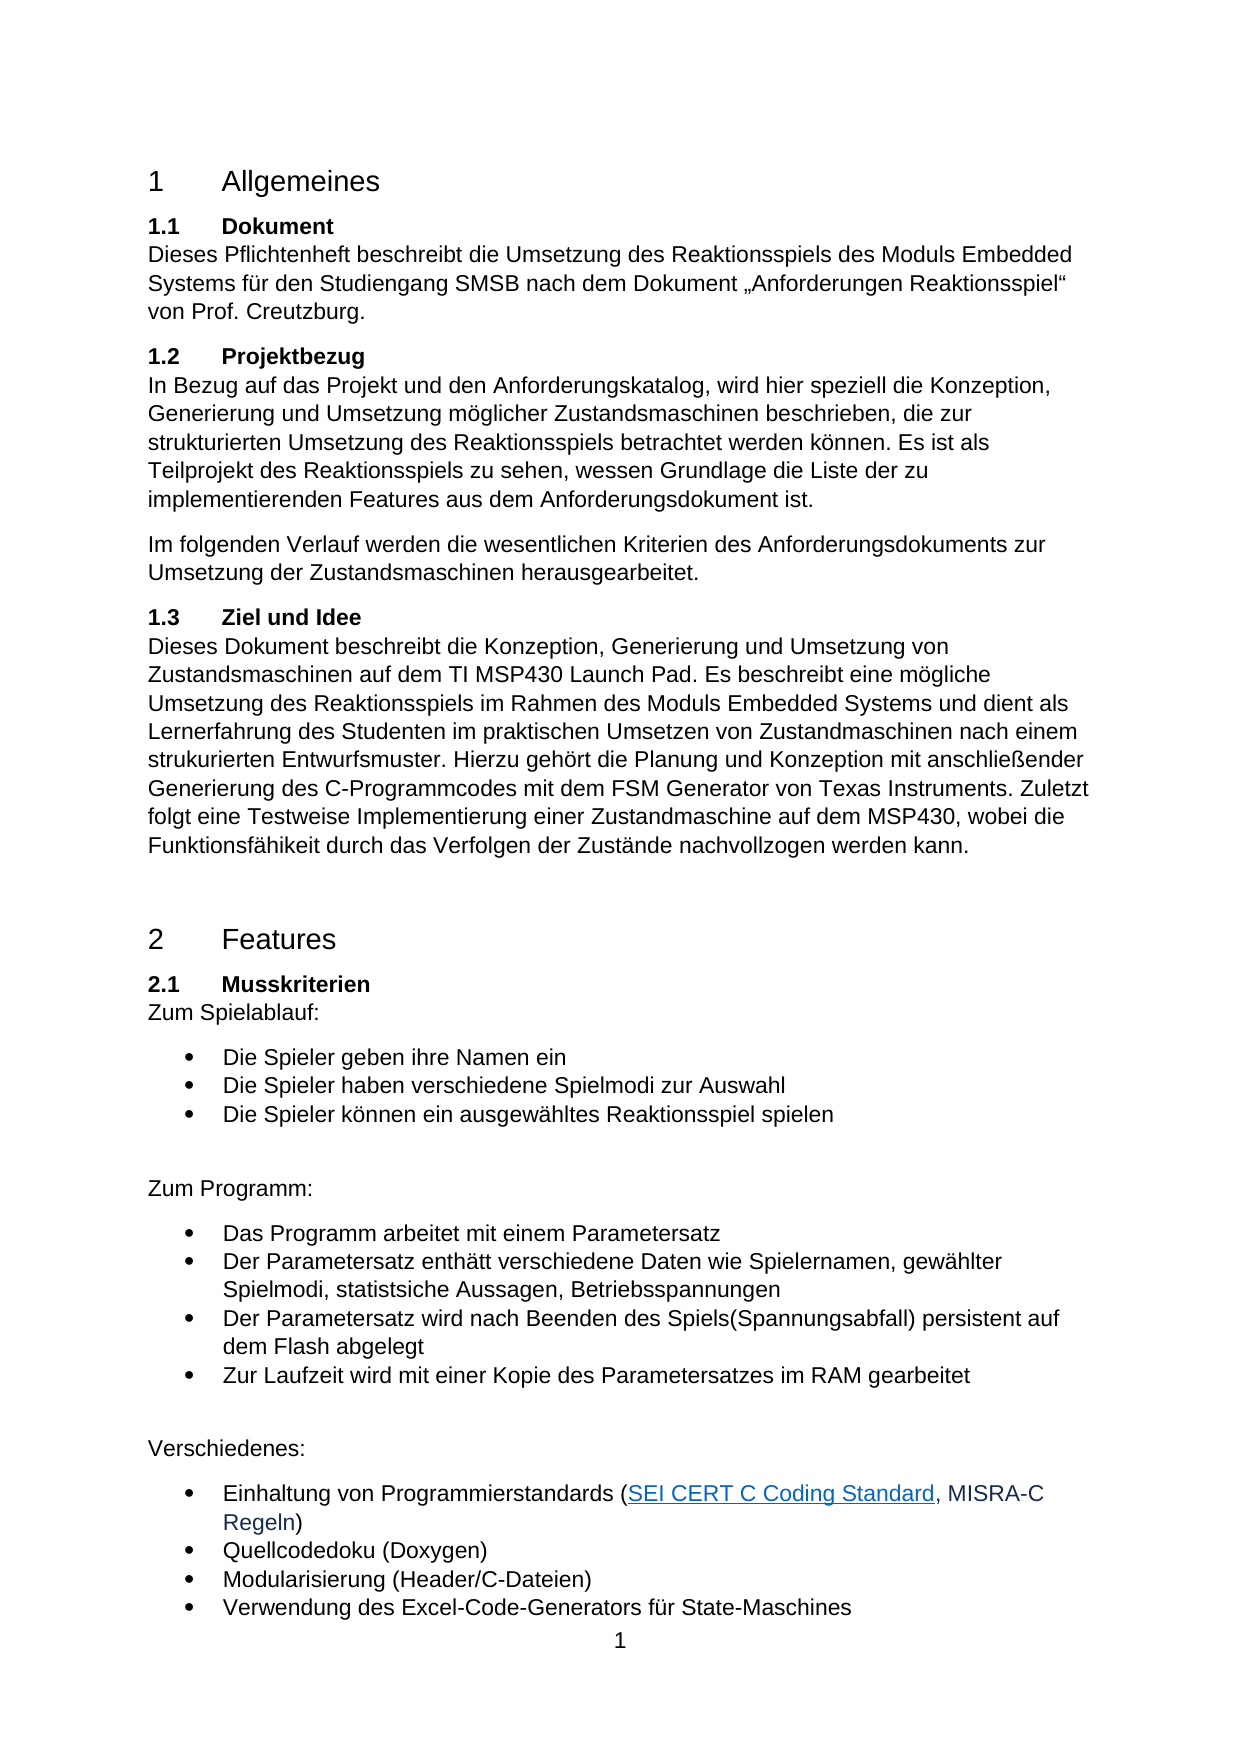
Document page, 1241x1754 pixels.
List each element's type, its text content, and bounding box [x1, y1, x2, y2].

list Der Parametersatz enthätt verschiedene Daten wie Spielernamen, gewählter Spielmodi, statistsiche Aussagen, Betriebsspannungen [185, 1248, 1093, 1303]
list Zur Laufzeit wird mit einer Kopie des Parametersatzes im RAM gearbeitet [185, 1362, 1093, 1388]
subtitle Allgemeines [148, 164, 1093, 198]
subtitle Dokument [148, 213, 1093, 239]
subtitle Ziel und Idee [148, 604, 1093, 631]
list Die Spieler haben verschiedene Spielmodi zur Auswahl [185, 1072, 1093, 1099]
list Die Spieler geben ihre Namen ein [185, 1044, 1093, 1070]
list Das Programm arbeitet mit einem Parametersatz [185, 1219, 1093, 1246]
list Die Spieler können ein ausgewähltes Reaktionsspiel spielen [185, 1101, 1093, 1127]
text Verschiedenes: [148, 1435, 1093, 1462]
list Der Parametersatz wird nach Beenden des Spiels(Spannungsabfall) persistent auf dem Flash abgelegt [185, 1305, 1093, 1360]
text Dieses Pflichtenheft beschreibt die Umsetzung des Reaktionsspiels des Moduls Embedded Systems für den Studiengang SMSB nach dem Dokument „Anforderungen Reaktionsspiel“ von Prof. Creutzburg. [148, 241, 1093, 324]
text Im folgenden Verlauf werden die wesentlichen Kriterien des Anforderungsdokuments zur Umsetzung der Zustandsmaschinen herausgearbeitet. [148, 531, 1093, 585]
list Quellcodedoku (Doxygen) [185, 1537, 1093, 1564]
text In Bezug auf das Projekt und den Anforderungskatalog, wird hier speziell die Konzeption, Generierung und Umsetzung möglicher Zustandsmaschinen beschrieben, die zur strukturierten Umsetzung des Reaktionsspiels betrachtet werden können. Es ist als Teilprojekt des Reaktionsspiels zu sehen, wessen Grundlage die Liste der zu implementierenden Features aus dem Anforderungsdokument ist. [148, 372, 1093, 512]
text Dieses Dokument beschreibt die Konzeption, Generierung und Umsetzung von Zustandsmaschinen auf dem TI MSP430 Launch Pad. Es beschreibt eine mögliche Umsetzung des Reaktionsspiels im Rahmen des Moduls Embedded Systems und dient als Lernerfahrung des Studenten im praktischen Umsetzen von Zustandmaschinen nach einem strukurierten Entwurfsmuster. Hierzu gehört die Planung und Konzeption mit anschließender Generierung des C-Programmcodes mit dem FSM Generator von Texas Instruments. Zuletzt folgt eine Testweise Implementierung einer Zustandmaschine auf dem MSP430, wobei die Funktionsfähikeit durch das Verfolgen der Zustände nachvollzogen werden kann. [148, 633, 1093, 858]
subtitle Features [148, 922, 1093, 955]
text Zum Programm: [148, 1174, 1093, 1201]
subtitle Projektbezug [148, 343, 1093, 370]
list Einhaltung von Programmierstandards (SEI CERT C Coding Standard, MISRA-C Regeln) [185, 1480, 1093, 1535]
list Modularisierung (Header/C-Dateien) [185, 1566, 1093, 1592]
text Zum Spielablauf: [148, 999, 1093, 1025]
list Verwendung des Excel-Code-Generators für State-Maschines [185, 1594, 1093, 1621]
subtitle Musskriterien [148, 971, 1093, 997]
